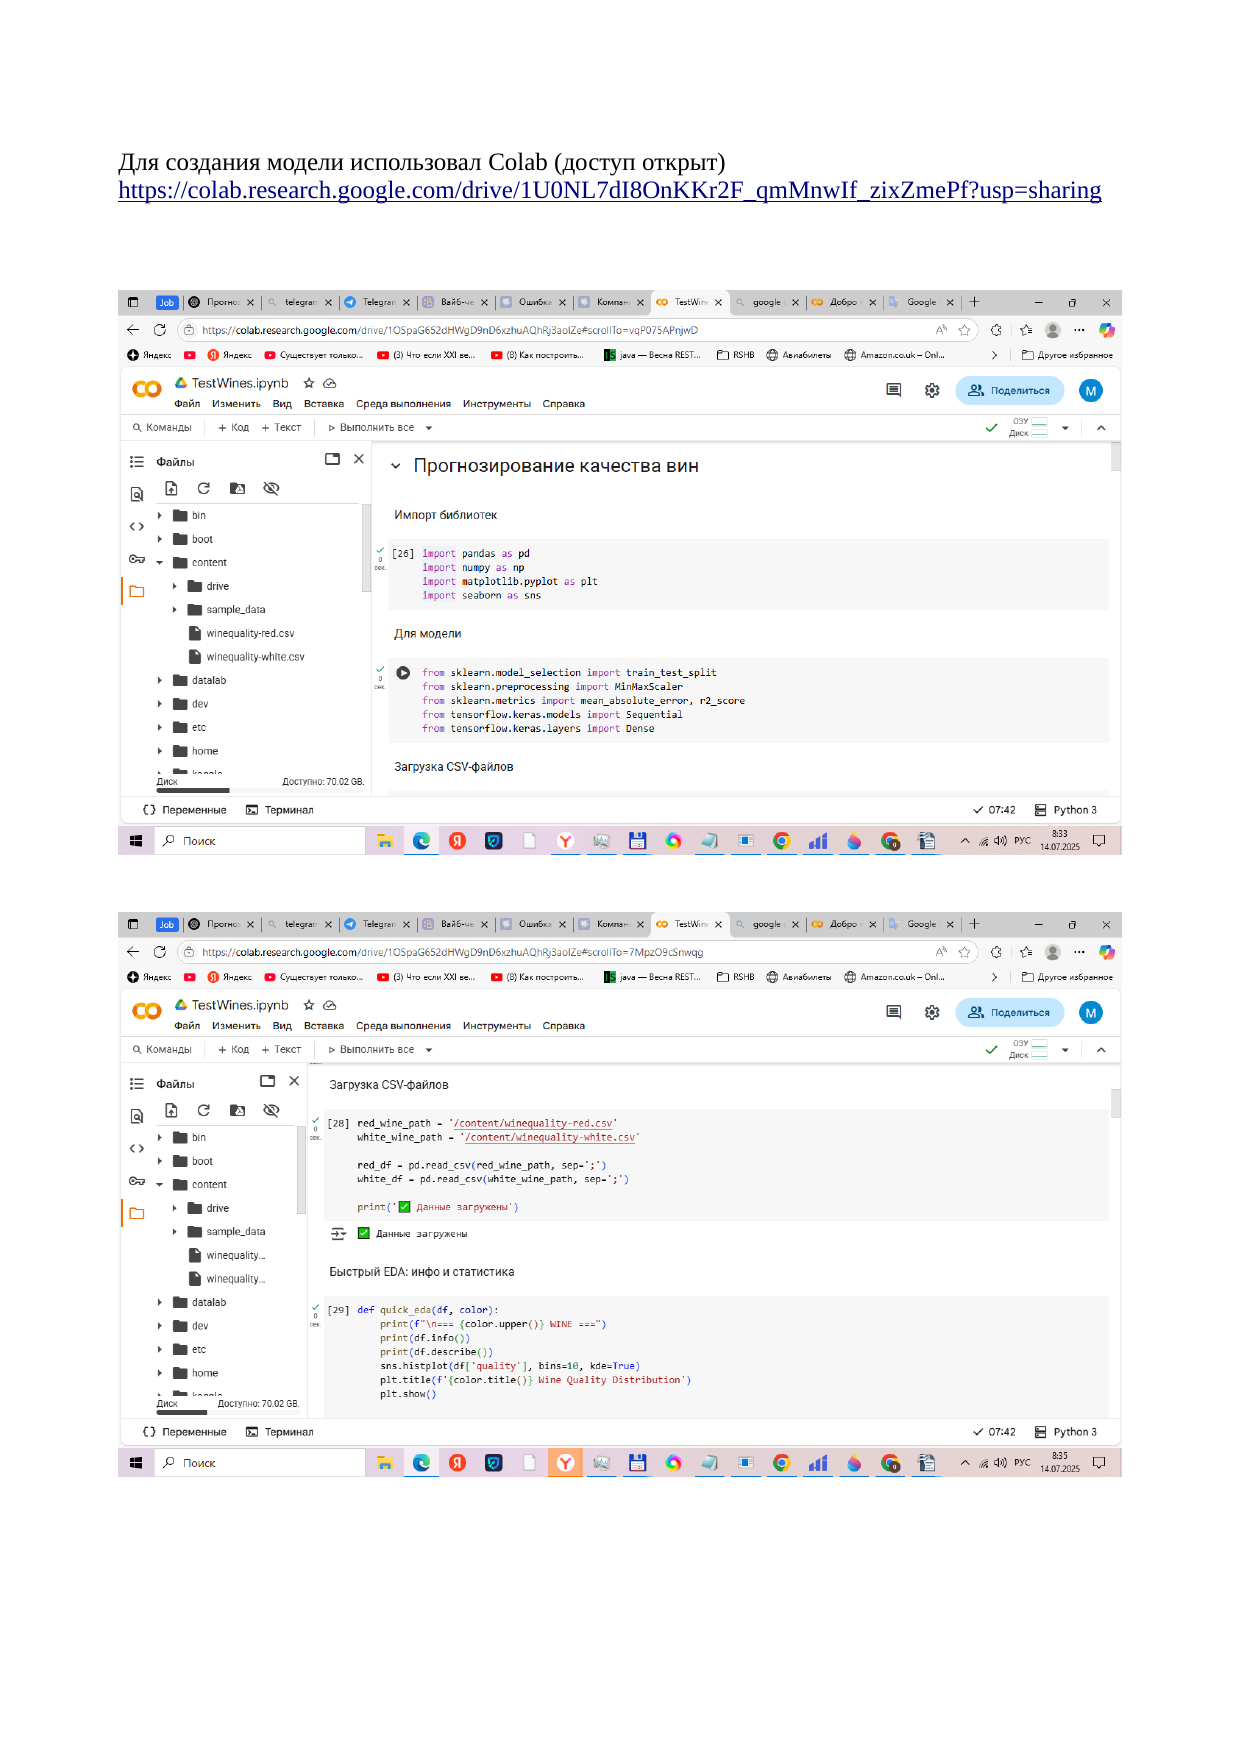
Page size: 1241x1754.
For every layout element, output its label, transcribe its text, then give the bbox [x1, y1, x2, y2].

text Для создания модели использовал Colab (доступ открыт) [118, 147, 1122, 176]
picture [118, 912, 1123, 1477]
picture [118, 290, 1123, 855]
text https://colab.research.google.com/drive/1U0NL7dI8OnKKr2F_qmMnwIf_zixZmePf?usp=sharing [118, 176, 1122, 204]
